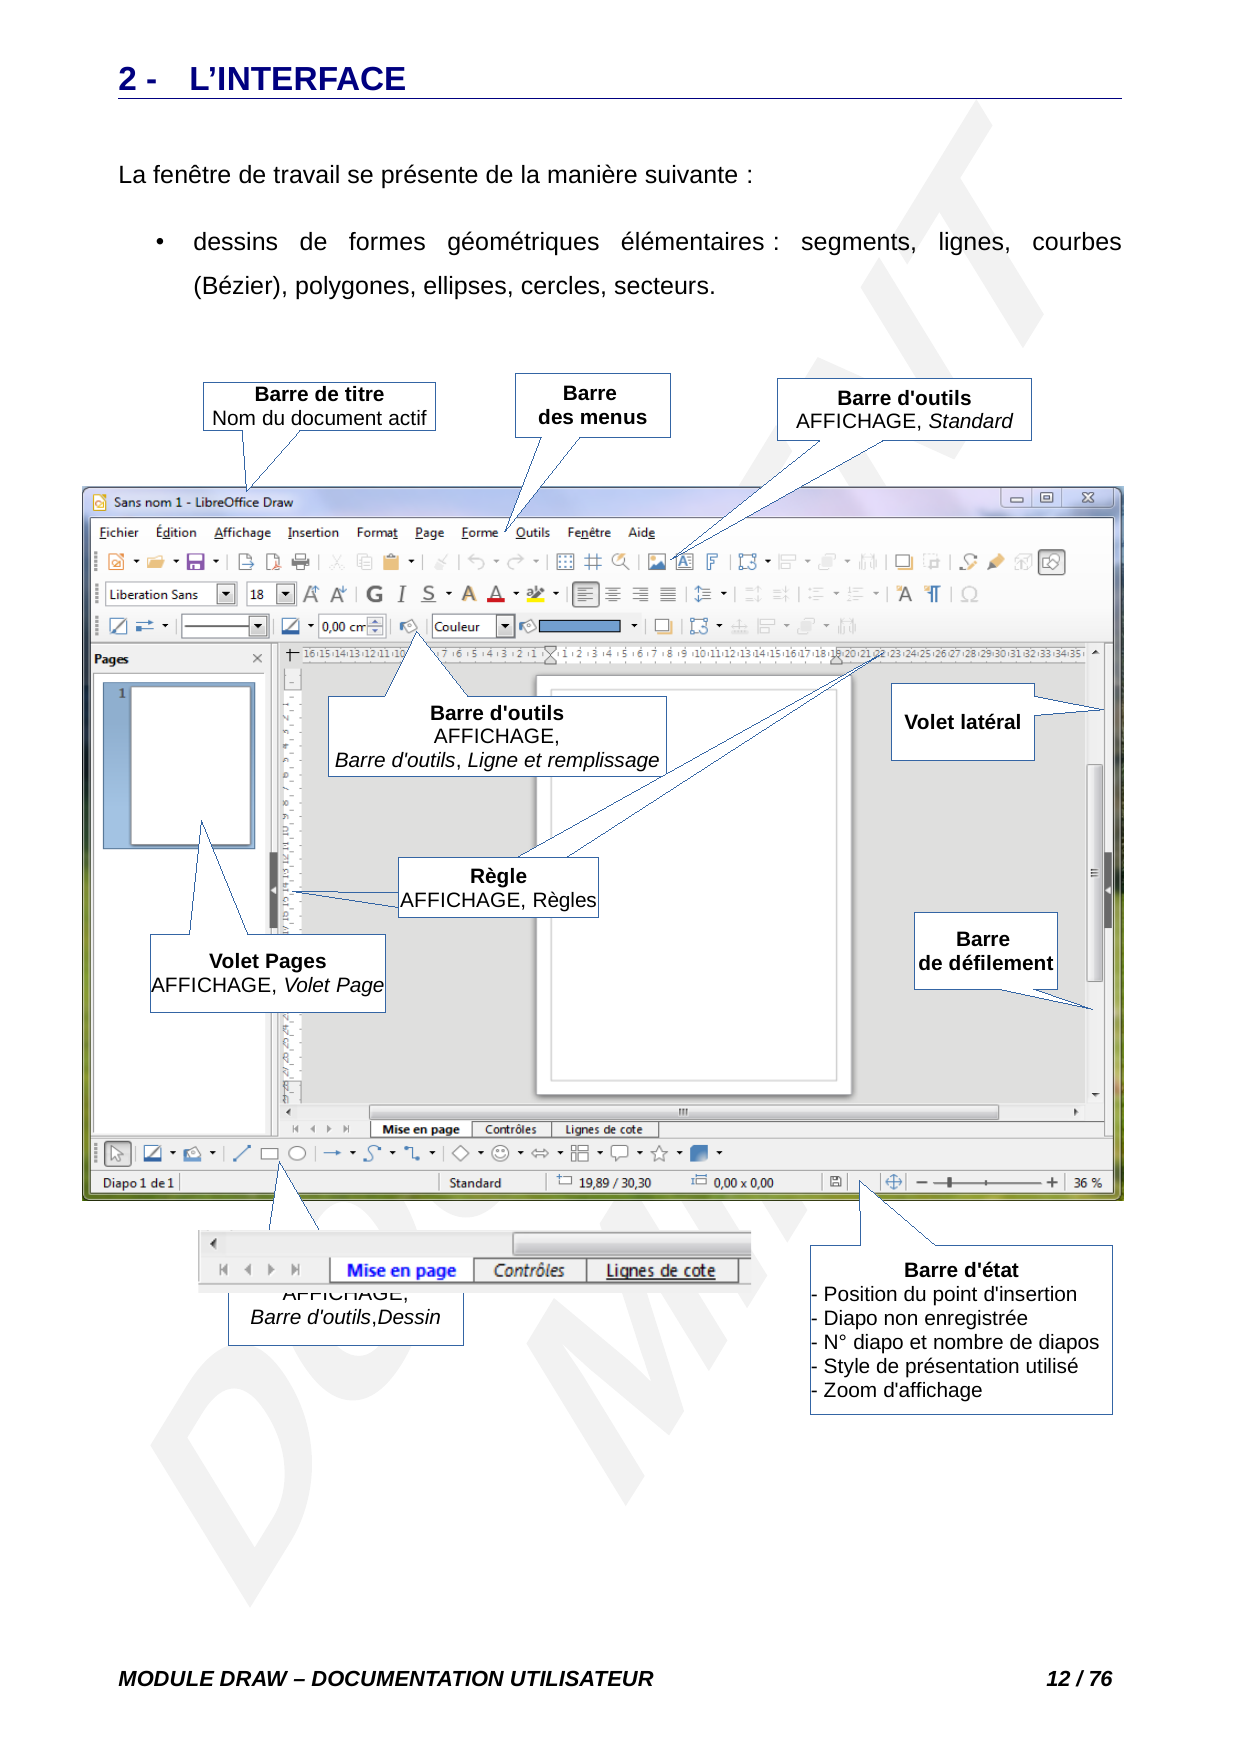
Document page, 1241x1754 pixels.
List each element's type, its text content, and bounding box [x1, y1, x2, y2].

text La fenêtre de travail se présente de la manière suivante : [118, 160, 1122, 189]
picture [82, 486, 1124, 1201]
picture [198, 1230, 752, 1293]
list dessins de formes géométriques élémentaires : segments, lignes, courbes (Bézier), polygones, ellipses, cercles, secteurs. [156, 227, 1122, 299]
subtitle L’interface [118, 59, 1122, 98]
